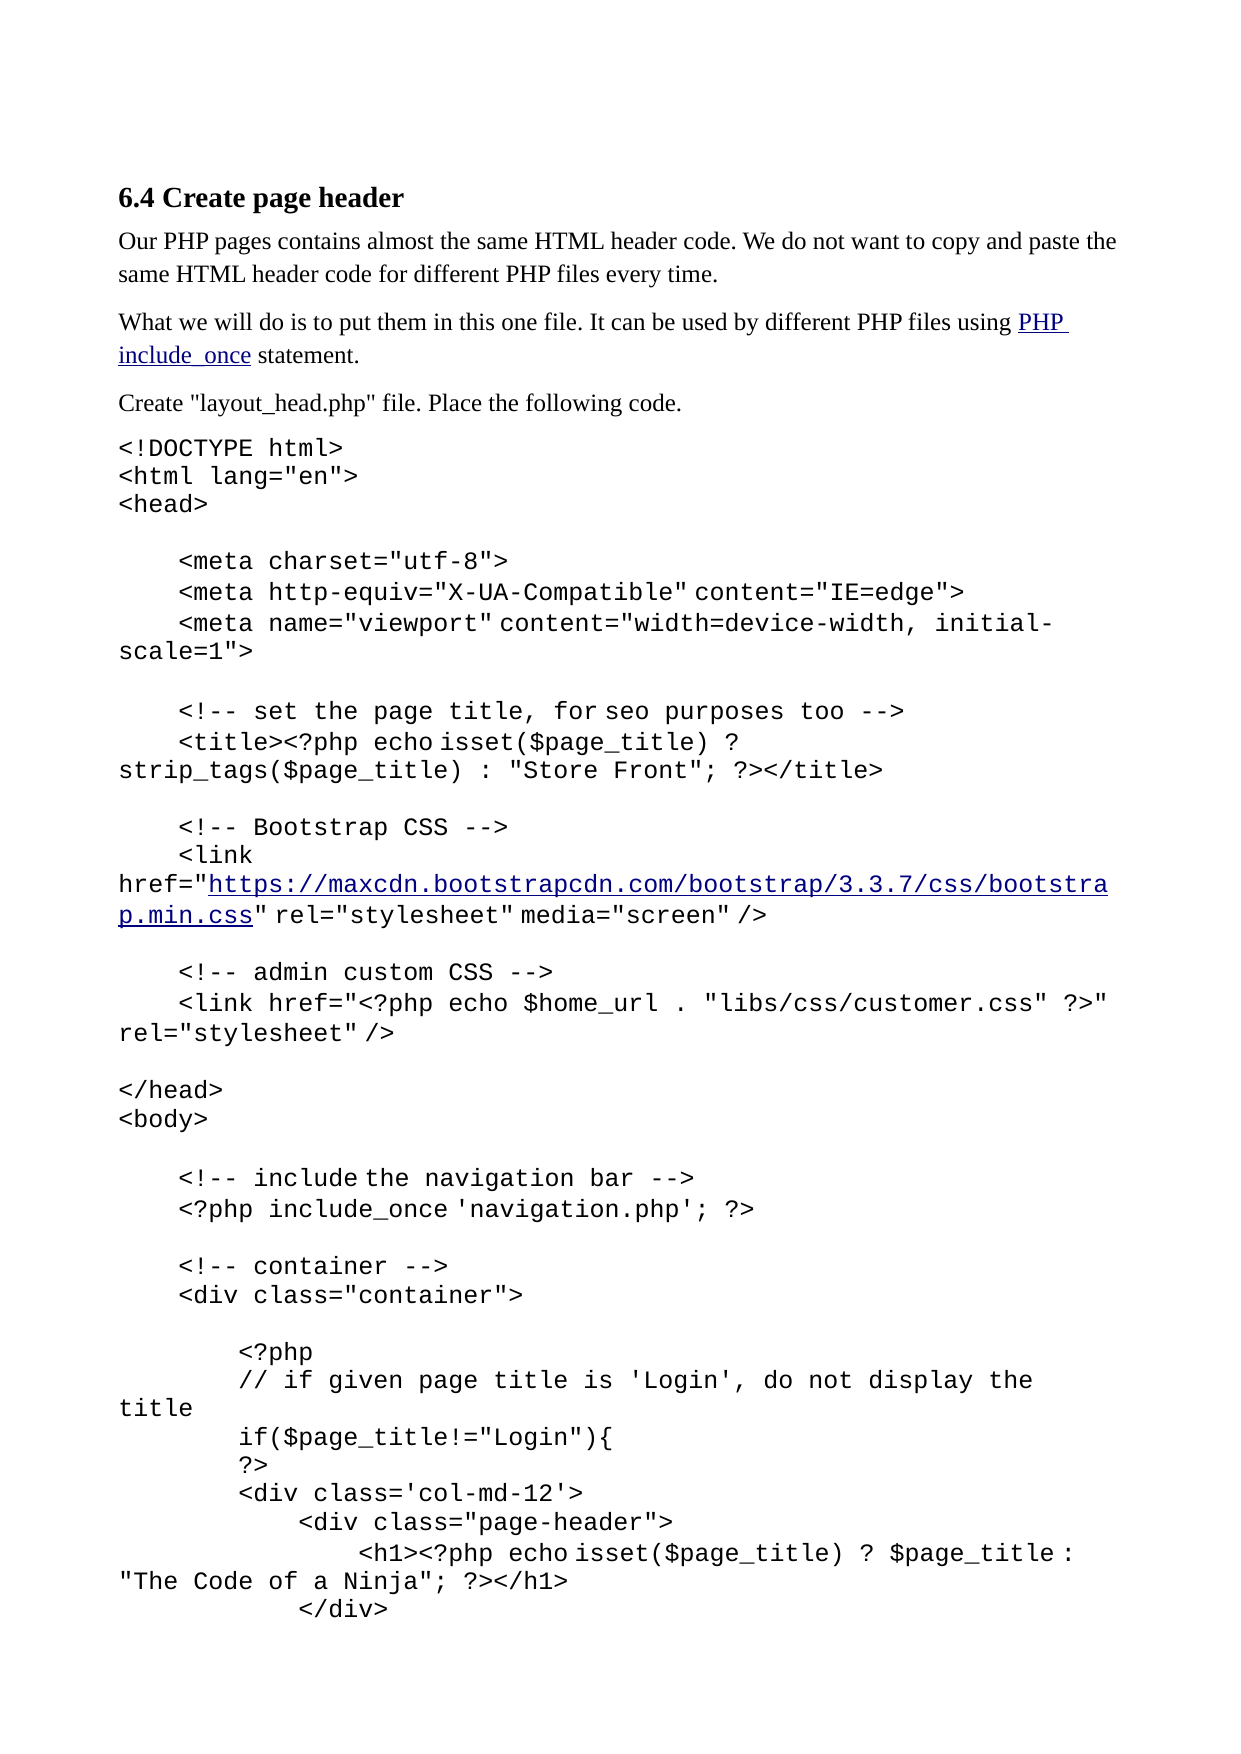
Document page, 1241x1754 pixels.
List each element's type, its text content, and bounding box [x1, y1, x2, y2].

text What we will do is to put them in this one file. It can be used by different PHP files using PHP include_once statement. [118, 307, 1122, 369]
text Our PHP pages contains almost the same HTML header code. We do not want to copy and paste the same HTML header code for different PHP files every time. [118, 226, 1122, 288]
text Create "layout_head.php" file. Place the following code. [118, 388, 1122, 416]
table_header <!DOCTYPE html> <html lang="en"> <head> <meta charset="utf-8"> <meta http-equiv="X-UA-Compatible" content="IE=edge"> <meta name="viewport" content="width=device-width, initial-scale=1"> <!-- set the page title, for seo purposes too --> <title><?php echo isset($page_title) ? strip_tags($page_title) : "Store Front"; ?></title> <!-- Bootstrap CSS --> <link href="https://maxcdn.bootstrapcdn.com/bootstrap/3.3.7/css/bootstrap.min.css" rel="stylesheet" media="screen" /> <!-- admin custom CSS --> <link href="<?php echo $home_url . "libs/css/customer.css" ?>" rel="stylesheet" /> </head> <body> <!-- include the navigation bar --> <?php include_once 'navigation.php'; ?> <!-- container --> <div class="container"> <?php // if given page title is 'Login', do not display the title if($page_title!="Login"){ ?> <div class='col-md-12'> <div class="page-header"> <h1><?php echo isset($page_title) ? $page_title : "The Code of a Ninja"; ?></h1> </div> [118, 435, 1122, 1625]
subtitle 6.4 Create page header [118, 180, 1122, 214]
